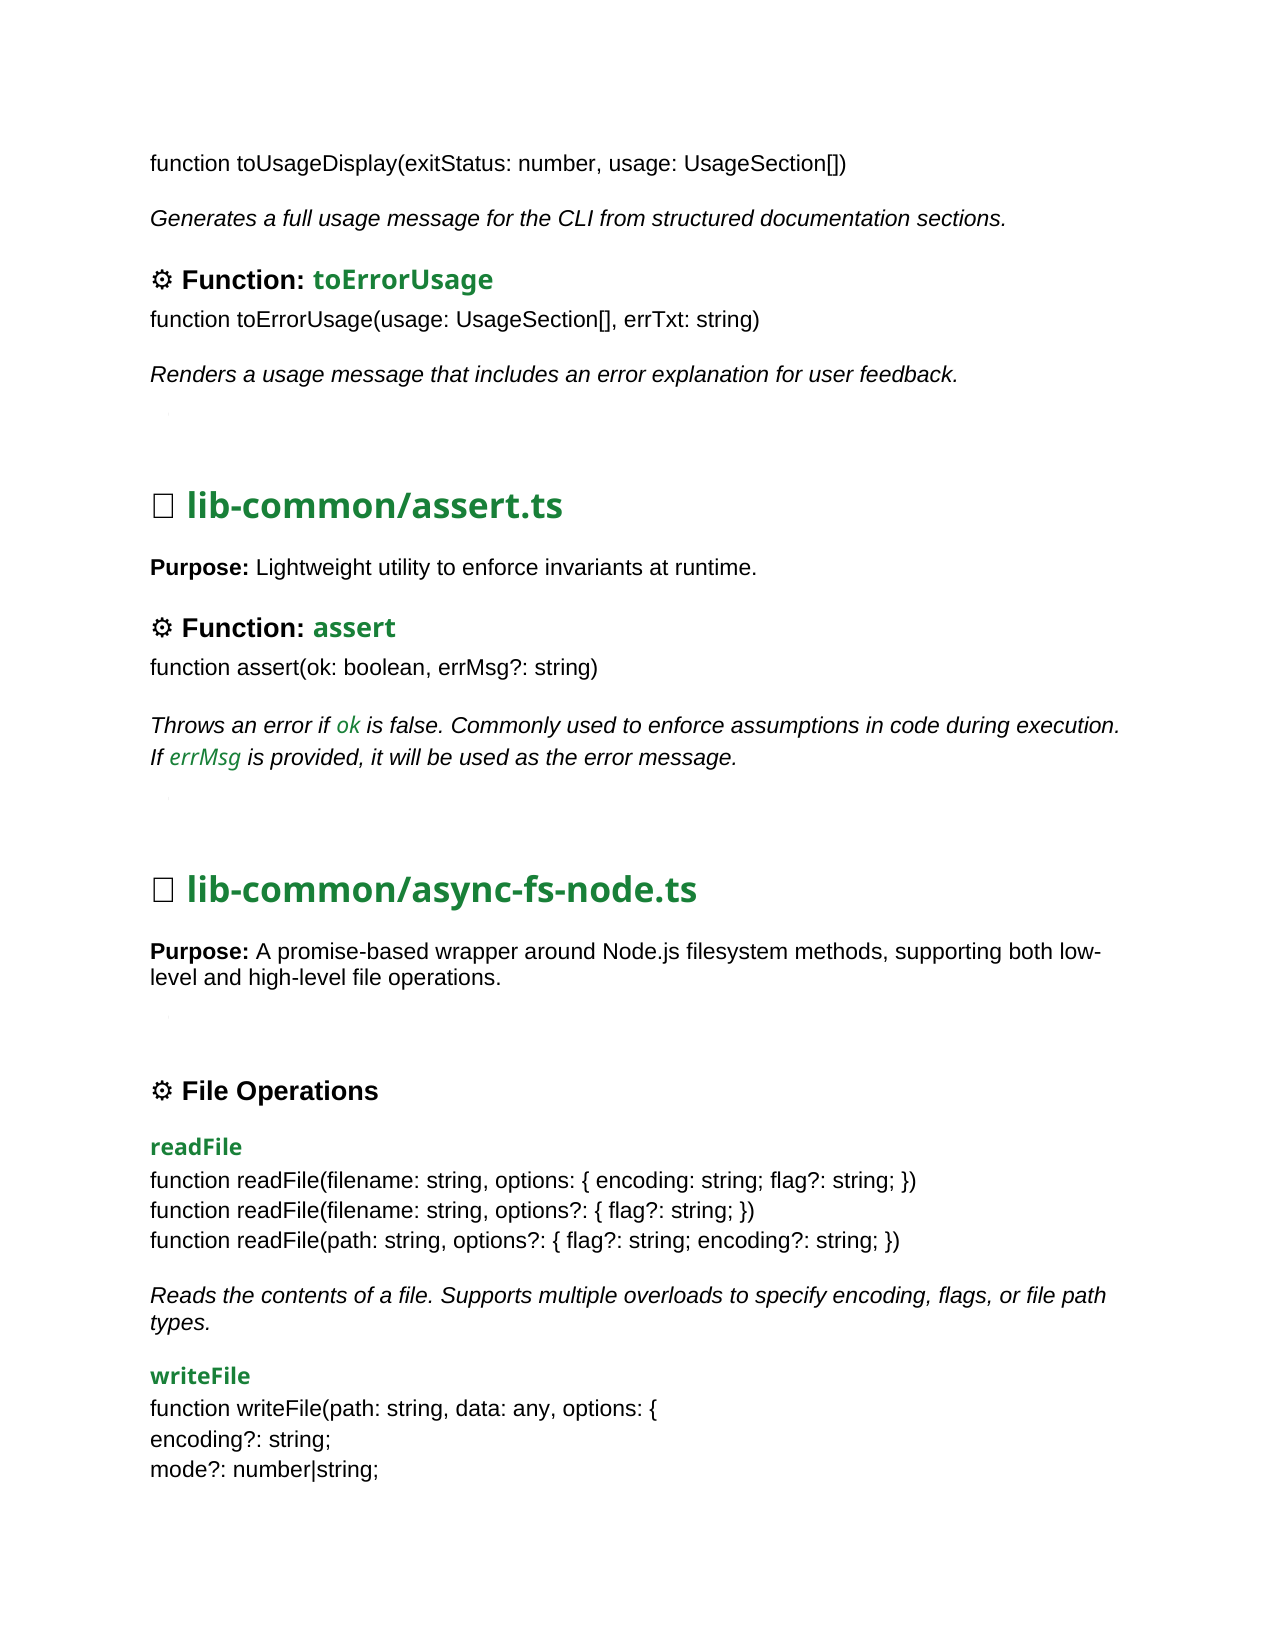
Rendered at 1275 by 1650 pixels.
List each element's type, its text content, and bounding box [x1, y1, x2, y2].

text Generates a full usage message for the CLI from structured documentation sections. [150, 205, 1125, 232]
text Purpose: A promise-based wrapper around Node.js filesystem methods, supporting both low-level and high-level file operations. [150, 938, 1125, 991]
text mode?: number|string; [150, 1456, 1125, 1482]
text function assert(ok: boolean, errMsg?: string) [150, 654, 1125, 681]
text function readFile(filename: string, options: { encoding: string; flag?: string; }) [150, 1167, 1125, 1193]
text function readFile(path: string, options?: { flag?: string; encoding?: string; }) [150, 1227, 1125, 1253]
text Purpose: Lightweight utility to enforce invariants at runtime. [150, 553, 1125, 580]
text function writeFile(path: string, data: any, options: { [150, 1395, 1125, 1422]
text function readFile(filename: string, options?: { flag?: string; }) [150, 1197, 1125, 1223]
subtitle ⚙️ Function: assert [150, 609, 1125, 646]
subtitle readFile [150, 1131, 1125, 1162]
subtitle writeFile [150, 1360, 1125, 1391]
text encoding?: string; [150, 1426, 1125, 1452]
subtitle ⚙️ Function: toErrorUsage [150, 261, 1125, 298]
subtitle 📄 lib-common/assert.ts [150, 480, 1125, 528]
text Renders a usage message that includes an error explanation for user feedback. [150, 361, 1125, 387]
text function toUsageDisplay(exitStatus: number, usage: UsageSection[]) [150, 150, 1125, 176]
subtitle 📄 lib-common/async-fs-node.ts [150, 864, 1125, 913]
text Throws an error if ok is false. Commonly used to enforce assumptions in code during execution. If errMsg is provided, it will be used as the error message. [150, 709, 1125, 772]
subtitle ⚙️ File Operations [150, 1075, 1125, 1106]
text function toErrorUsage(usage: UsageSection[], errTxt: string) [150, 306, 1125, 332]
text Reads the contents of a file. Supports multiple overloads to specify encoding, flags, or file path types. [150, 1282, 1125, 1335]
